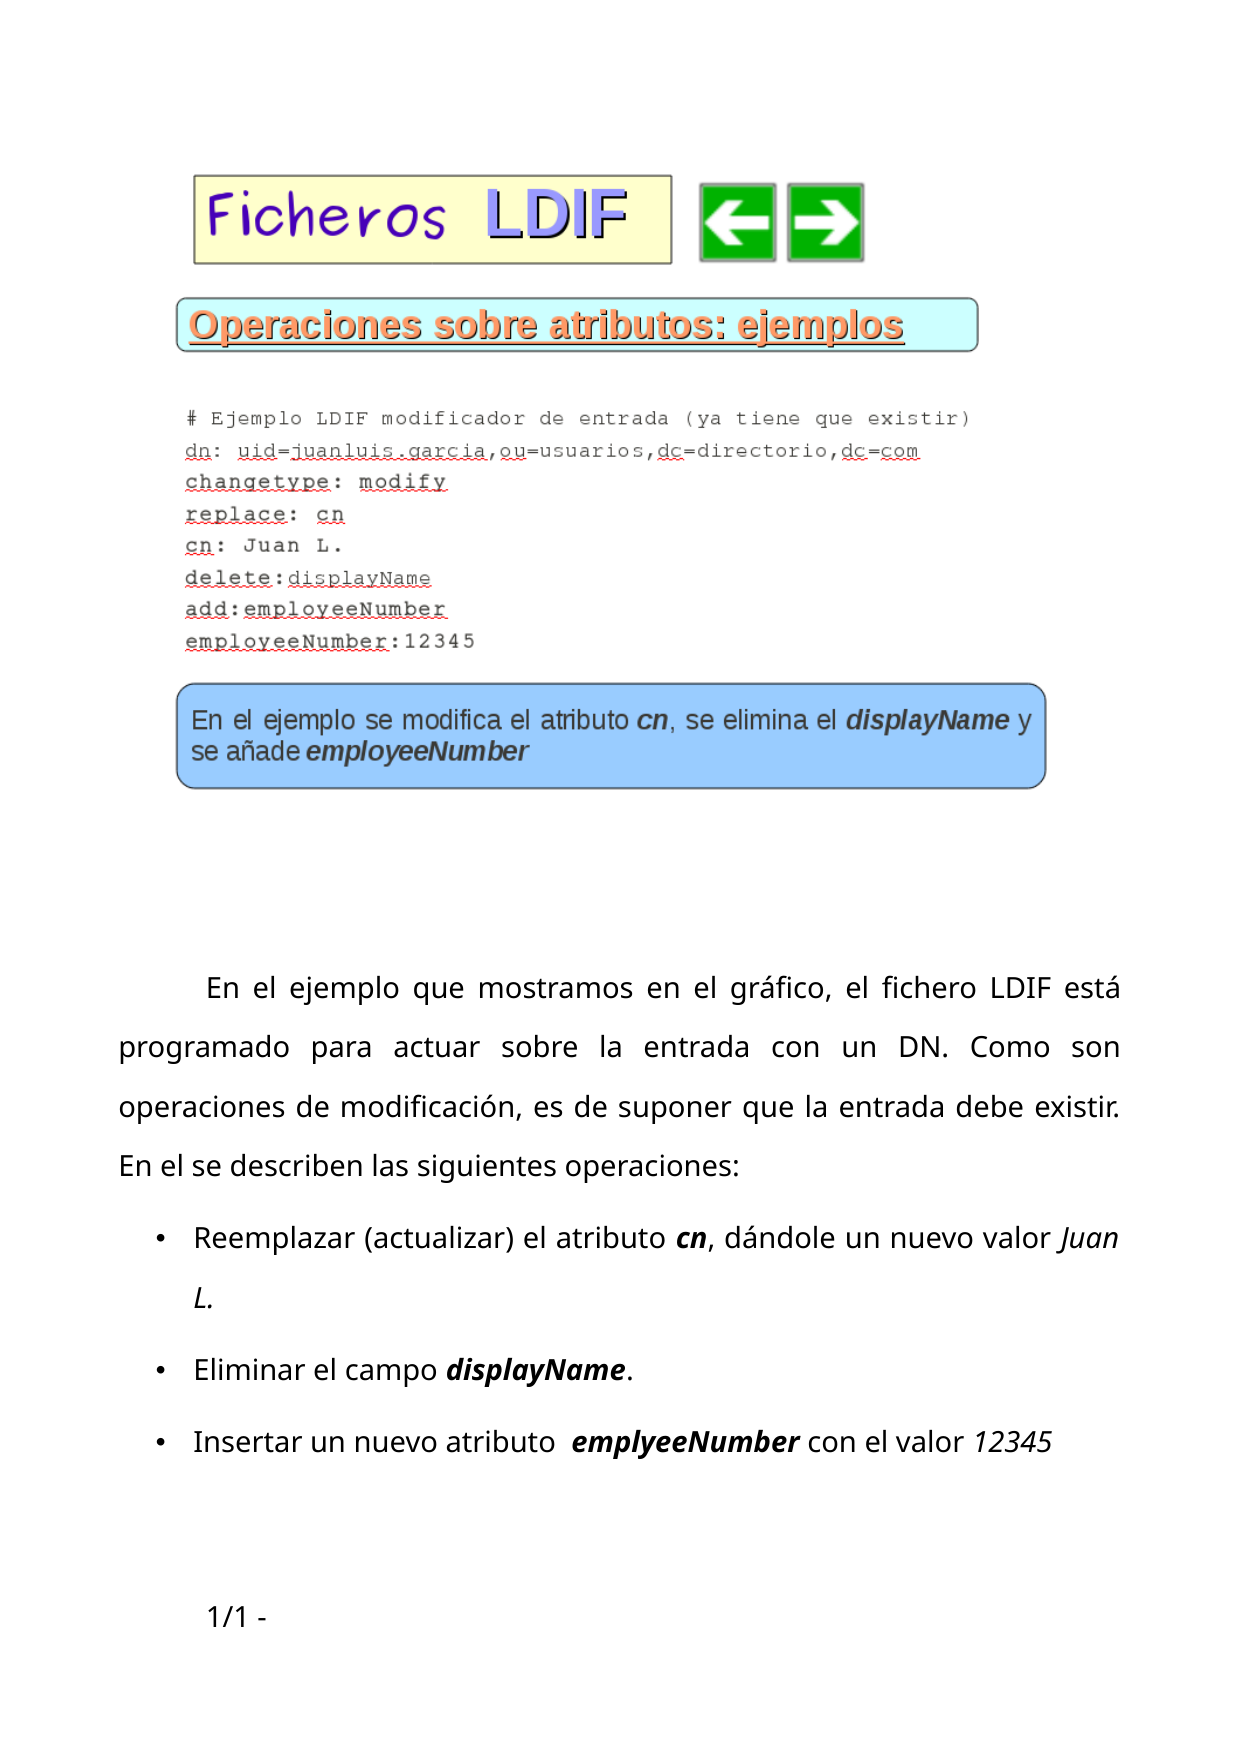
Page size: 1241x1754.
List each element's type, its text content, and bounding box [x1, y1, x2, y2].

picture [143, 141, 1097, 876]
list Eliminar el campo displayName. [156, 1349, 1122, 1388]
text En el ejemplo que mostramos en el gráfico, el fichero LDIF está programado para actuar sobre la entrada con un DN. Como son operaciones de modificación, es de suponer que la entrada debe existir. En el se describen las siguientes operaciones: [118, 967, 1122, 1185]
list Reemplazar (actualizar) el atributo cn, dándole un nuevo valor Juan L. [156, 1217, 1122, 1317]
list Insertar un nuevo atributo emplyeeNumber con el valor 12345 [156, 1421, 1122, 1461]
